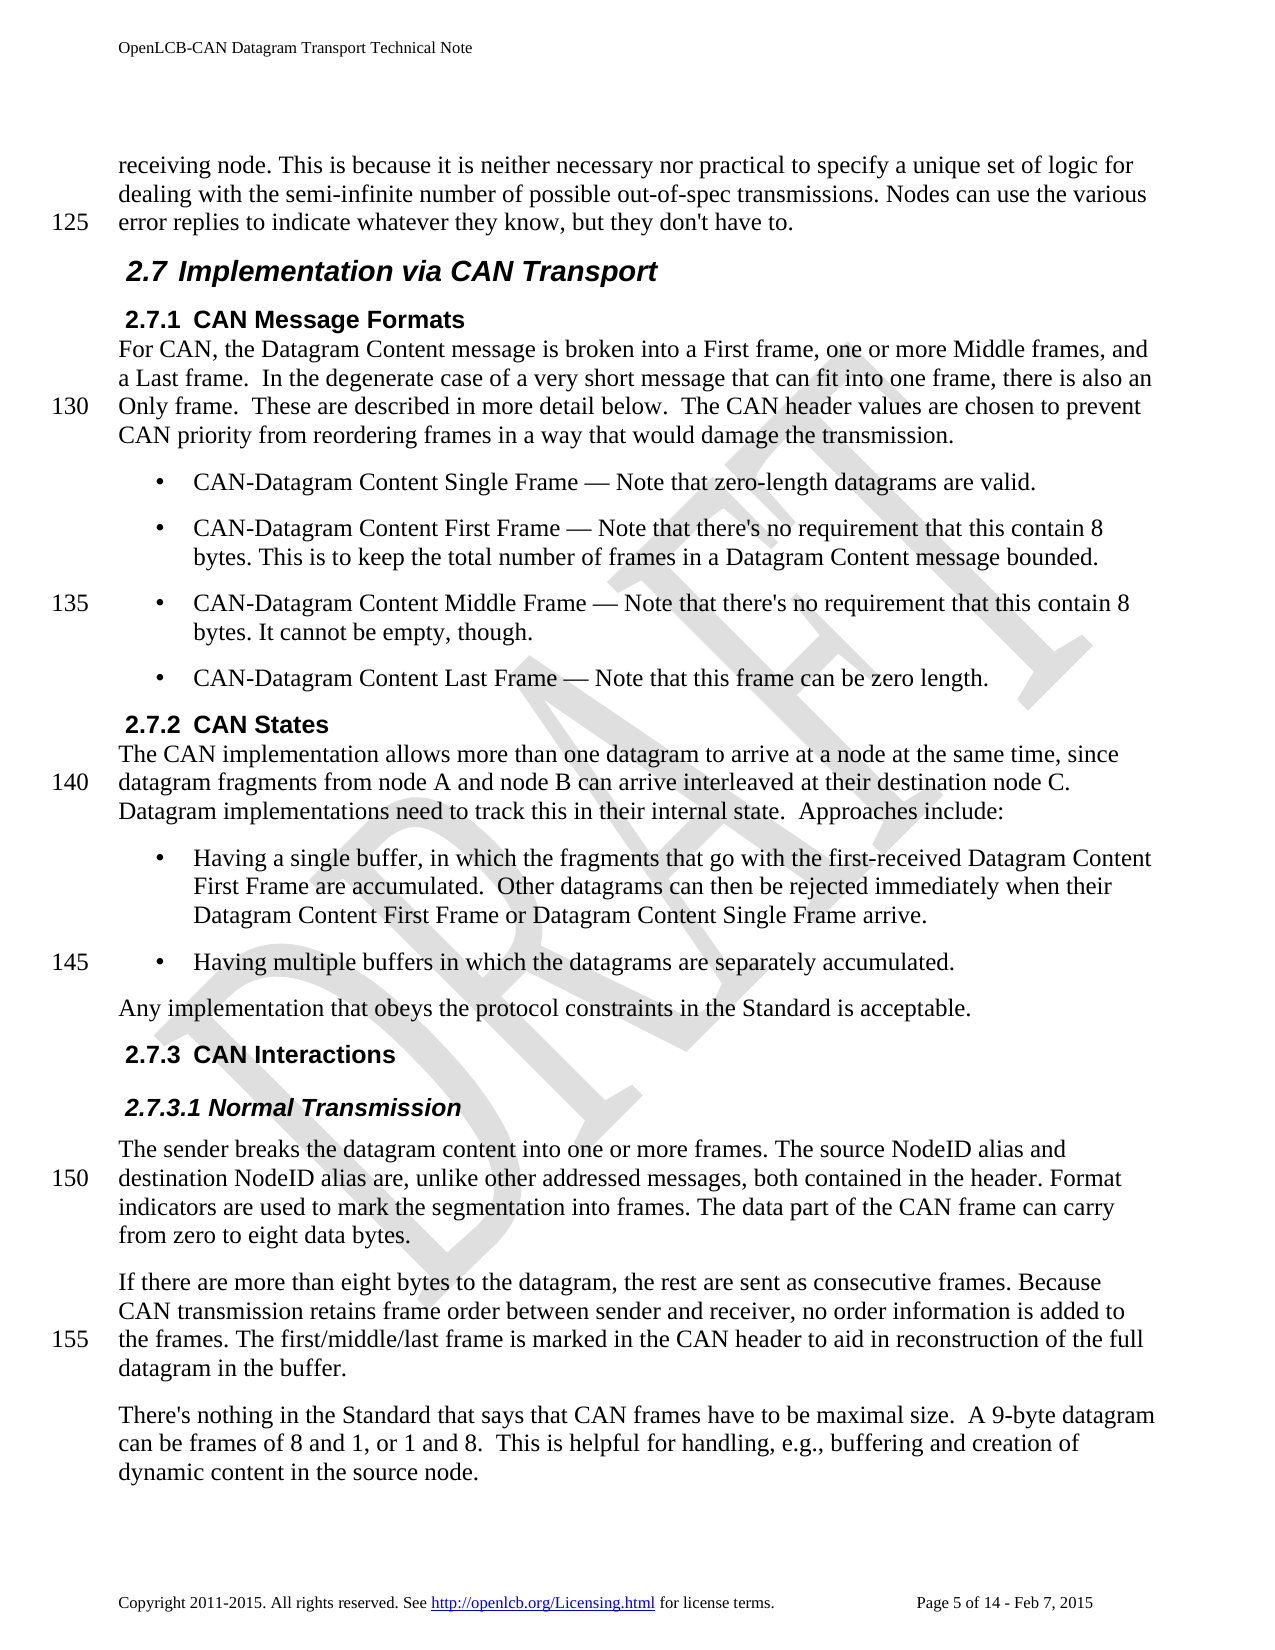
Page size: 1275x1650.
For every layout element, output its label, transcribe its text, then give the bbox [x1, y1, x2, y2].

text If there are more than eight bytes to the datagram, the rest are sent as consecutive frames. Because CAN transmission retains frame order between sender and receiver, no order information is added to the frames. The first/middle/last frame is marked in the CAN header to aid in reconstruction of the full datagram in the buffer. [118, 1267, 1157, 1382]
list Having multiple buffers in which the datagrams are separately accumulated. [546, 947, 715, 975]
list CAN-Datagram Content Middle Frame — Note that there's no requirement that this contain 8 bytes. It cannot be empty, though. [156, 588, 706, 646]
list Having multiple buffers in which the datagrams are separately accumulated. [156, 947, 254, 975]
subtitle Normal Transmission [618, 1093, 1157, 1122]
subtitle [552, 710, 599, 739]
text Any implementation that obeys the protocol constraints in the Standard is acceptable. [118, 993, 194, 1022]
list CAN-Datagram Content First Frame — Note that there's no requirement that this contain 8 bytes. This is to keep the total number of frames in a Datagram Content message bounded. [917, 513, 1157, 571]
list CAN-Datagram Content Last Frame — Note that this frame can be zero length. [1048, 663, 1157, 692]
text The sender breaks the datagram content into one or more frames. The source NodeID alias and destination NodeID alias are, unlike other addressed messages, both contained in the header. Format indicators are used to mark the segmentation into frames. The data part of the CAN frame can carry from zero to eight data bytes. [118, 1134, 402, 1249]
text For CAN, the Datagram Content message is broken into a First frame, one or more Middle frames, and a Last frame. In the degenerate case of a very short message that can fit into one frame, there is also an Only frame. These are described in more detail below. The CAN header values are chosen to prevent CAN priority from reordering frames in a way that would damage the transmission. [118, 334, 1157, 449]
list CAN-Datagram Content Middle Frame — Note that there's no requirement that this contain 8 bytes. It cannot be empty, though. [992, 588, 1157, 646]
list Having a single buffer, in which the fragments that go with the first-received Datagram Content First Frame are accumulated. Other datagrams can then be rejected immediately when their Datagram Content First Frame or Datagram Content Single Frame arrive. [497, 843, 683, 929]
subtitle CAN Interactions [439, 1039, 531, 1068]
subtitle CAN Interactions [545, 1039, 1157, 1068]
subtitle Normal Transmission [289, 1093, 466, 1122]
list CAN-Datagram Content Last Frame — Note that this frame can be zero length. [156, 663, 520, 692]
list CAN-Datagram Content Single Frame — Note that zero-length datagrams are valid. [156, 467, 753, 495]
text Any implementation that obeys the protocol constraints in the Standard is acceptable. [502, 993, 625, 1022]
list Having a single buffer, in which the fragments that go with the first-received Datagram Content First Frame are accumulated. Other datagrams can then be rejected immediately when their Datagram Content First Frame or Datagram Content Single Frame arrive. [156, 843, 392, 929]
subtitle CAN Interactions [235, 1039, 421, 1068]
list Having multiple buffers in which the datagrams are separately accumulated. [310, 947, 438, 975]
text The CAN implementation allows more than one datagram to arrive at a node at the same time, since datagram fragments from node A and node B can arrive interleaved at their destination node C. Datagram implementations need to track this in their internal state. Approaches include: [842, 739, 1157, 825]
list CAN-Datagram Content Last Frame — Note that this frame can be zero length. [801, 663, 1033, 692]
subtitle CAN States [118, 710, 552, 739]
list Having multiple buffers in which the datagrams are separately accumulated. [453, 947, 510, 975]
list Having multiple buffers in which the datagrams are separately accumulated. [717, 947, 1157, 975]
list Having a single buffer, in which the fragments that go with the first-received Datagram Content First Frame are accumulated. Other datagrams can then be rejected immediately when their Datagram Content First Frame or Datagram Content Single Frame arrive. [670, 843, 1157, 929]
text Any implementation that obeys the protocol constraints in the Standard is acceptable. [212, 993, 372, 1022]
subtitle Normal Transmission [118, 1093, 275, 1122]
text The CAN implementation allows more than one datagram to arrive at a node at the same time, since datagram fragments from node A and node B can arrive interleaved at their destination node C. Datagram implementations need to track this in their internal state. Approaches include: [655, 739, 882, 825]
subtitle CAN Message Formats [118, 305, 1157, 334]
text There's nothing in the Standard that says that CAN frames have to be maximal size. A 9-byte datagram can be frames of 8 and 1, or 1 and 8. This is helpful for handling, e.g., buffering and creation of dynamic content in the source node. [118, 1400, 1157, 1486]
list CAN-Datagram Content Single Frame — Note that zero-length datagrams are valid. [871, 467, 1157, 495]
list CAN-Datagram Content First Frame — Note that there's no requirement that this contain 8 bytes. This is to keep the total number of frames in a Datagram Content message bounded. [156, 513, 675, 571]
text The sender breaks the datagram content into one or more frames. The source NodeID alias and destination NodeID alias are, unlike other addressed messages, both contained in the header. Format indicators are used to mark the segmentation into frames. The data part of the CAN frame can carry from zero to eight data bytes. [330, 1134, 494, 1249]
list CAN-Datagram Content Middle Frame — Note that there's no requirement that this contain 8 bytes. It cannot be empty, though. [691, 588, 1007, 646]
text The CAN implementation allows more than one datagram to arrive at a node at the same time, since datagram fragments from node A and node B can arrive interleaved at their destination node C. Datagram implementations need to track this in their internal state. Approaches include: [118, 739, 612, 825]
subtitle Normal Transmission [485, 1093, 584, 1122]
subtitle Implementation via CAN Transport [118, 254, 1157, 287]
text Any implementation that obeys the protocol constraints in the Standard is acceptable. [390, 993, 485, 1022]
text receiving node. This is because it is neither necessary nor practical to specify a unique set of logic for dealing with the semi-infinite number of possible out-of-spec transmissions. Nodes can use the various error replies to indicate whatever they know, but they don't have to. [118, 150, 1157, 236]
text The sender breaks the datagram content into one or more frames. The source NodeID alias and destination NodeID alias are, unlike other addressed messages, both contained in the header. Format indicators are used to mark the segmentation into frames. The data part of the CAN frame can carry from zero to eight data bytes. [492, 1134, 1157, 1249]
list CAN-Datagram Content Last Frame — Note that this frame can be zero length. [543, 663, 752, 692]
list CAN-Datagram Content Single Frame — Note that zero-length datagrams are valid. [757, 467, 856, 495]
subtitle [813, 710, 1157, 739]
list Having a single buffer, in which the fragments that go with the first-received Datagram Content First Frame are accumulated. Other datagrams can then be rejected immediately when their Datagram Content First Frame or Datagram Content Single Frame arrive. [372, 843, 515, 929]
text Any implementation that obeys the protocol constraints in the Standard is acceptable. [716, 993, 1157, 1022]
text The CAN implementation allows more than one datagram to arrive at a node at the same time, since datagram fragments from node A and node B can arrive interleaved at their destination node C. Datagram implementations need to track this in their internal state. Approaches include: [572, 739, 700, 825]
list CAN-Datagram Content First Frame — Note that there's no requirement that this contain 8 bytes. This is to keep the total number of frames in a Datagram Content message bounded. [668, 513, 932, 571]
subtitle CAN Interactions [118, 1039, 221, 1068]
subtitle [612, 710, 799, 739]
